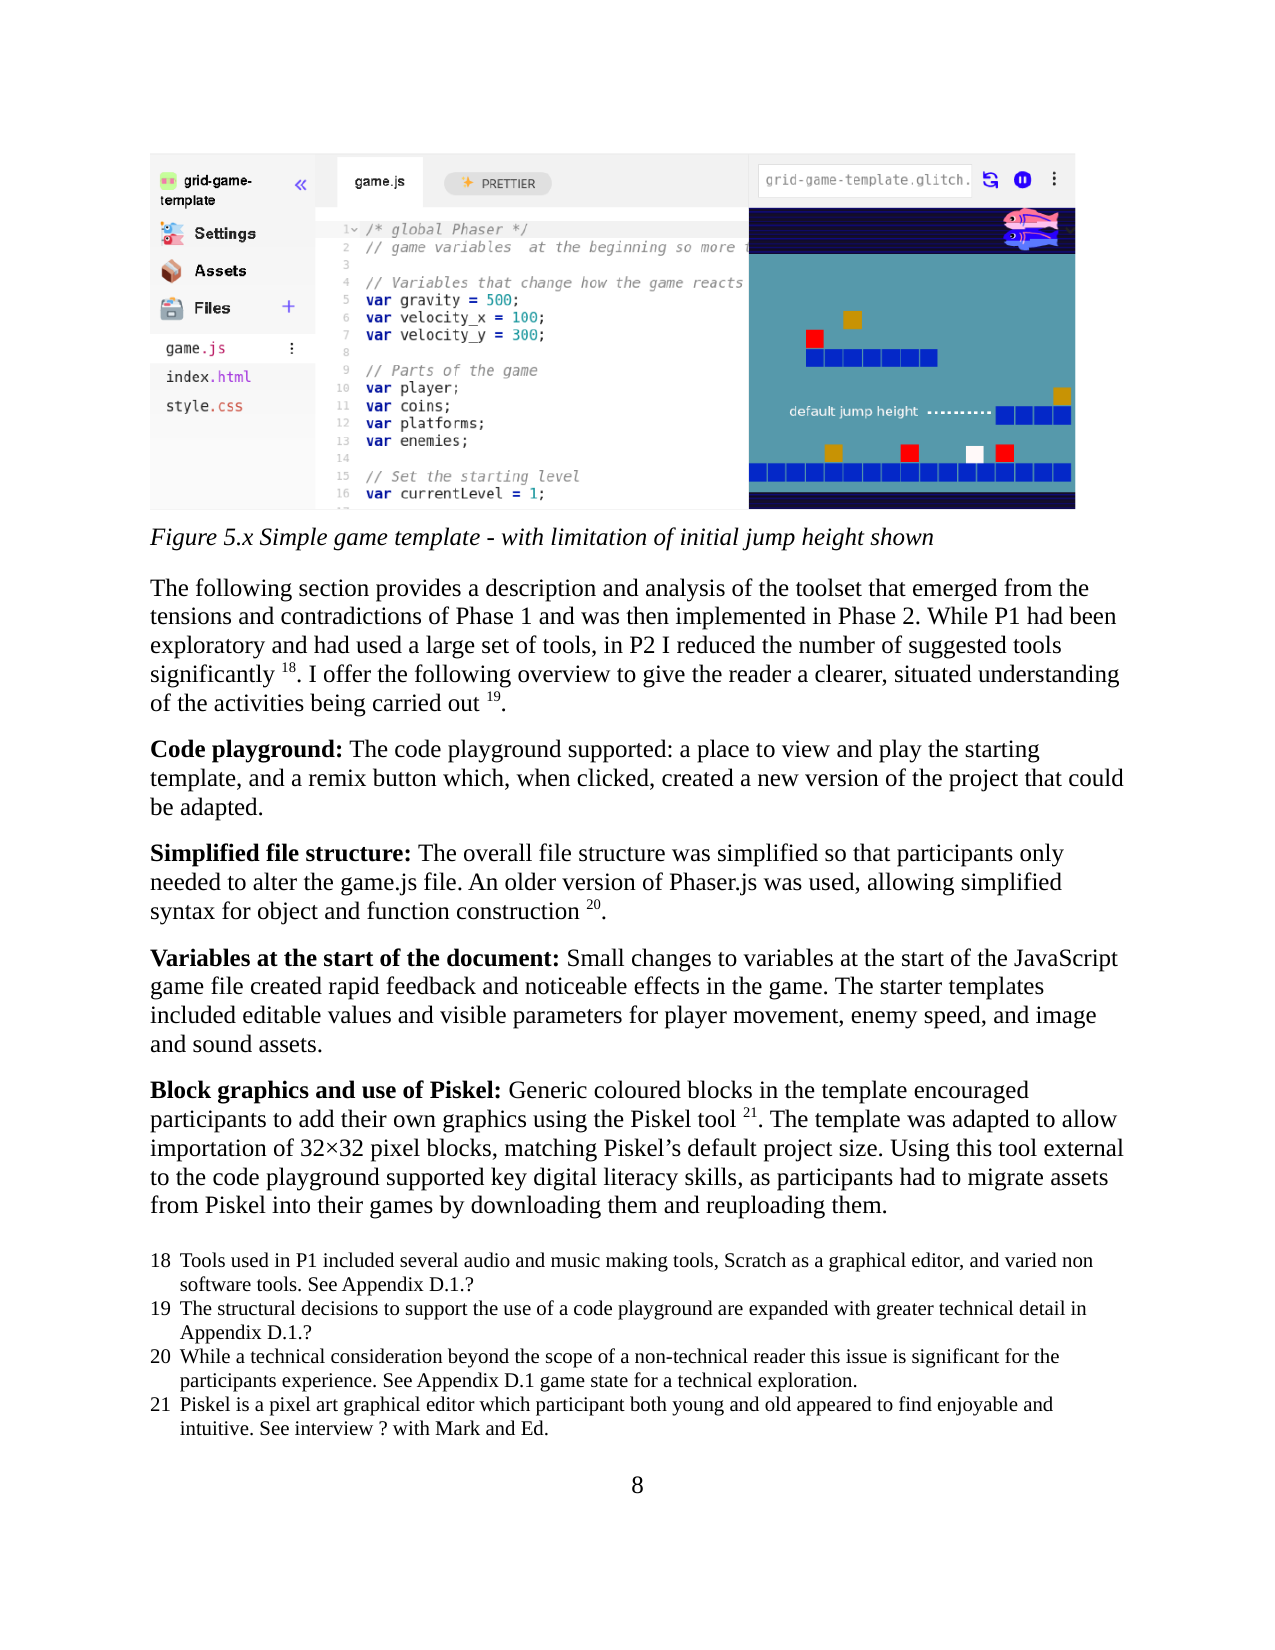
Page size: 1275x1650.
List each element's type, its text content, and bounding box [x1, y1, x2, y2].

text Variables at the start of the document: Small changes to variables at the start of the JavaScript game file created rapid feedback and noticeable effects in the game. The starter templates included editable values and visible parameters for player movement, enemy speed, and image and sound assets. [150, 943, 1125, 1058]
text Code playground: The code playground supported: a place to view and play the starting template, and a remix button which, when clicked, created a new version of the project that could be adapted. [150, 734, 1125, 821]
picture [150, 150, 1077, 510]
text Figure 5.x Simple game template - with limitation of initial jump height shown [150, 522, 1125, 551]
text The following section provides a description and analysis of the toolset that emerged from the tensions and contradictions of Phase 1 and was then implemented in Phase 2. While P1 had been exploratory and had used a large set of tools, in P2 I reduced the number of suggested tools significantly . I offer the following overview to give the reader a clearer, situated understanding of the activities being carried out . [150, 573, 1125, 716]
text Piskel is a pixel art graphical editor which participant both young and old appeared to find enjoyable and intuitive. See interview ? with Mark and Ed. [150, 1392, 1125, 1440]
text While a technical consideration beyond the scope of a non-technical reader this issue is significant for the participants experience. See Appendix D.1 game state for a technical exploration. [150, 1344, 1125, 1392]
text The structural decisions to support the use of a code playground are expanded with greater technical detail in Appendix D.1.? [150, 1296, 1125, 1344]
text Block graphics and use of Piskel: Generic coloured blocks in the template encouraged participants to add their own graphics using the Piskel tool . The template was adapted to allow importation of 32×32 pixel blocks, matching Piskel’s default project size. Using this tool external to the code playground supported key digital literacy skills, as participants had to migrate assets from Piskel into their games by downloading them and reuploading them. [150, 1076, 1125, 1219]
text Tools used in P1 included several audio and music making tools, Scratch as a graphical editor, and varied non software tools. See Appendix D.1.? [150, 1247, 1125, 1296]
text Simplified file structure: The overall file structure was simplified so that participants only needed to alter the game.js file. An older version of Phaser.js was used, allowing simplified syntax for object and function construction . [150, 838, 1125, 925]
